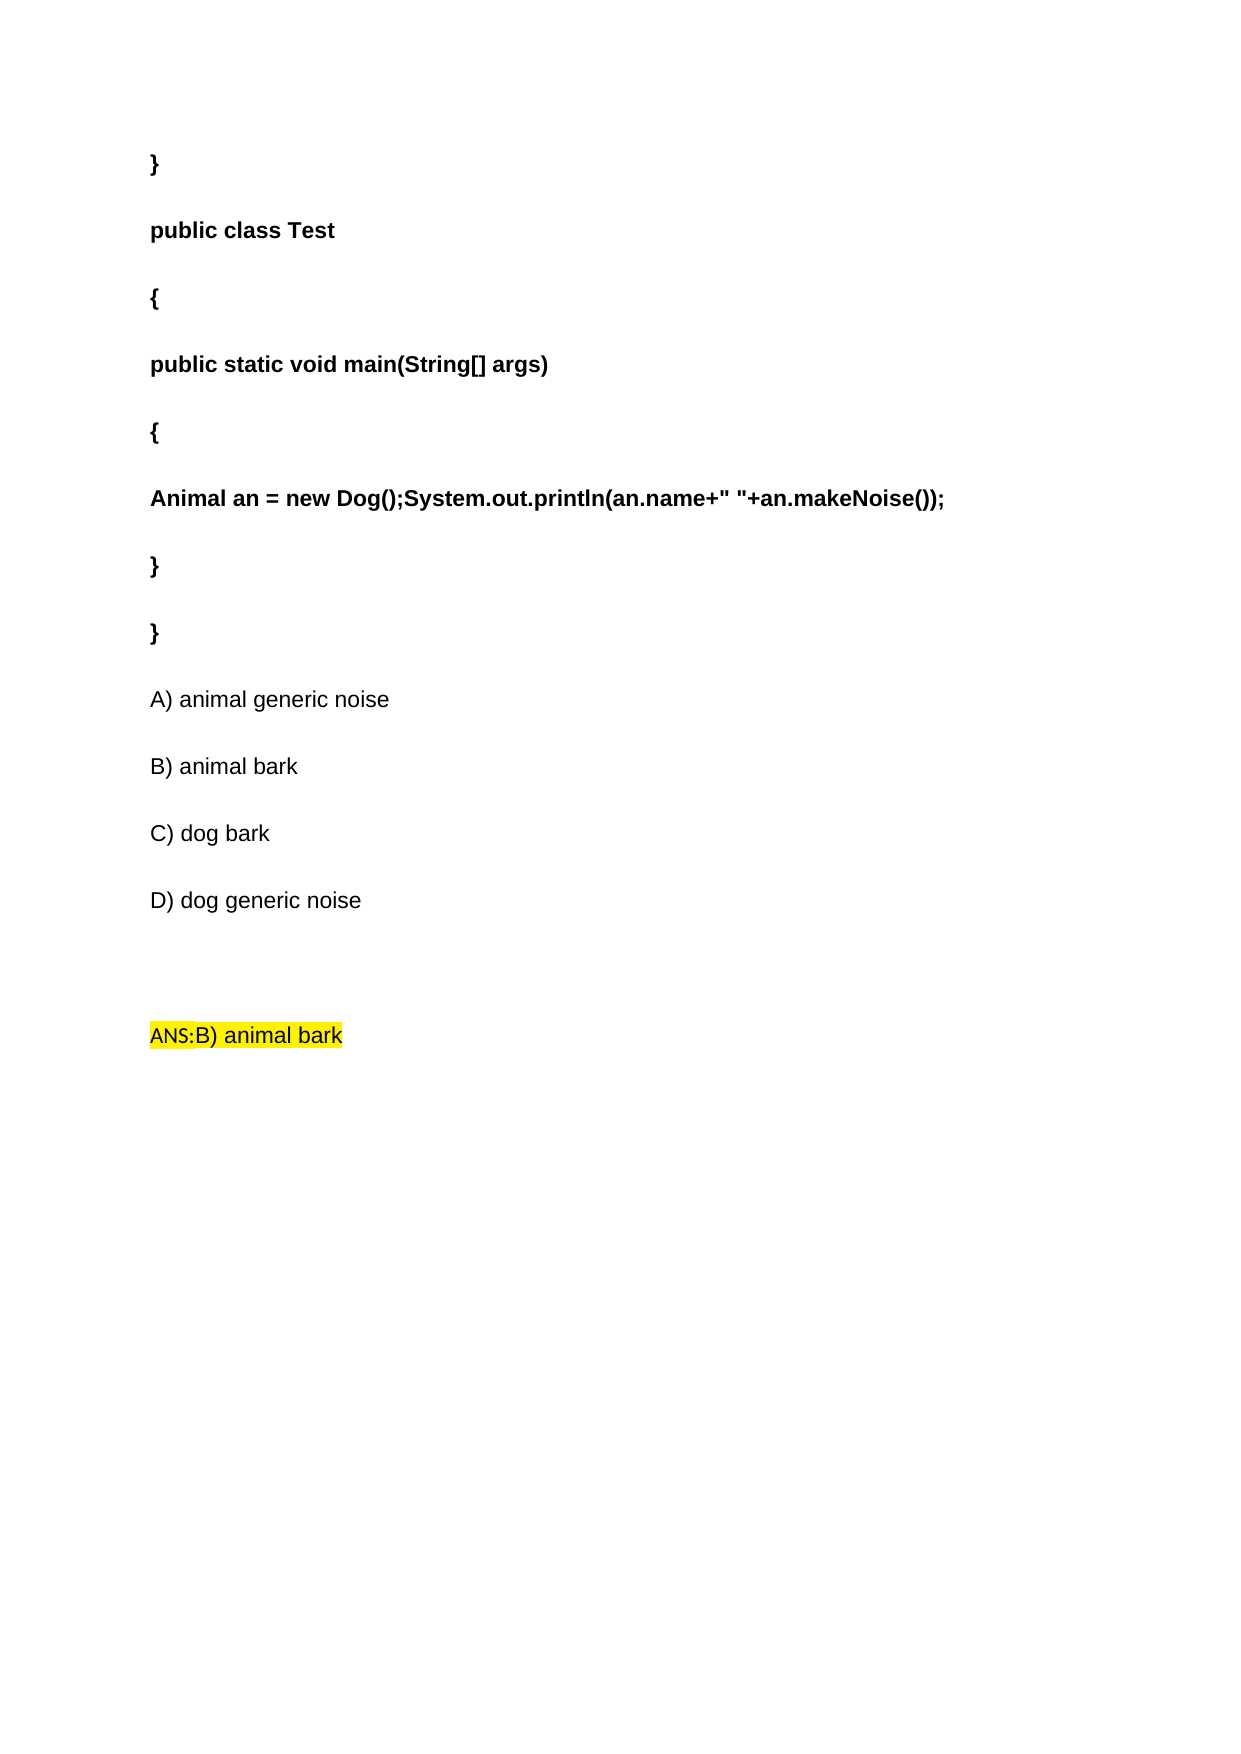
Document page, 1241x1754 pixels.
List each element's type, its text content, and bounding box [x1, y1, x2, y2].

text } [150, 552, 1090, 578]
text } [150, 619, 1090, 645]
text Animal an = new Dog();System.out.println(an.name+" "+an.makeNoise()); [150, 485, 1090, 511]
text ANS:B) animal bark [150, 1021, 1090, 1049]
text { [150, 284, 1090, 310]
text B) animal bark [150, 753, 1090, 779]
text A) animal generic noise [150, 686, 1090, 712]
text C) dog bark [150, 820, 1090, 846]
text { [150, 418, 1090, 444]
text public static void main(String[] args) [150, 351, 1090, 377]
text D) dog generic noise [150, 887, 1090, 913]
text } [150, 150, 1090, 176]
text public class Test [150, 217, 1090, 243]
